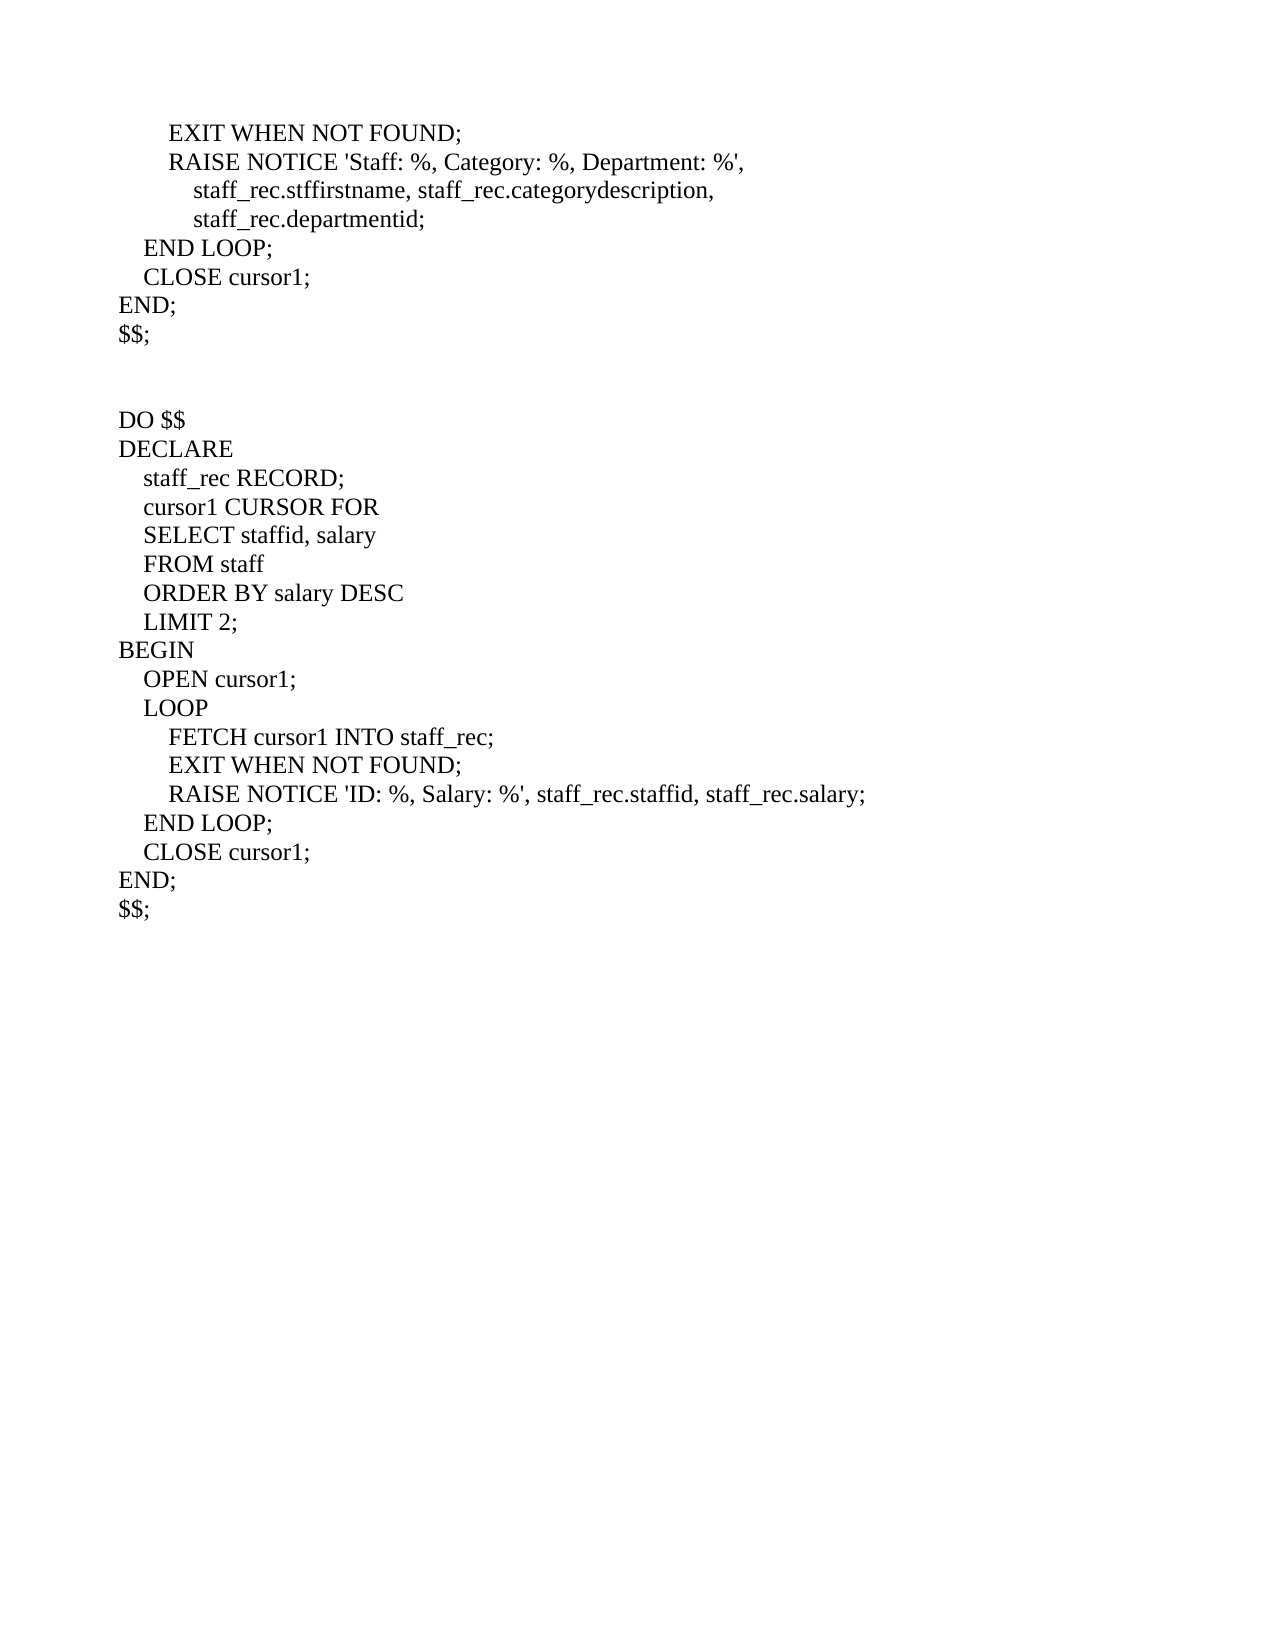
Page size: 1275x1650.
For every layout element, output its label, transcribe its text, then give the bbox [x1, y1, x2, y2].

text ORDER BY salary DESC [118, 578, 1157, 607]
text END LOOP; [118, 808, 1157, 837]
text FETCH cursor1 INTO staff_rec; [118, 722, 1157, 751]
text OPEN cursor1; [118, 664, 1157, 693]
text CLOSE cursor1; [118, 837, 1157, 866]
text END LOOP; [118, 233, 1157, 262]
text DECLARE [118, 434, 1157, 463]
text CLOSE cursor1; [118, 262, 1157, 291]
text LOOP [118, 693, 1157, 722]
text DO $$ [118, 406, 1157, 434]
text staff_rec.departmentid; [118, 204, 1157, 233]
text staff_rec.stffirstname, staff_rec.categorydescription, [118, 176, 1157, 204]
text $$; [118, 319, 1157, 348]
text staff_rec RECORD; [118, 463, 1157, 492]
text END; [118, 291, 1157, 319]
text RAISE NOTICE 'Staff: %, Category: %, Department: %', [118, 147, 1157, 176]
text END; [118, 866, 1157, 894]
text $$; [118, 894, 1157, 923]
text FROM staff [118, 549, 1157, 578]
text LIMIT 2; [118, 607, 1157, 636]
text EXIT WHEN NOT FOUND; [118, 751, 1157, 779]
text cursor1 CURSOR FOR [118, 492, 1157, 521]
text BEGIN [118, 636, 1157, 664]
text SELECT staffid, salary [118, 521, 1157, 549]
text RAISE NOTICE 'ID: %, Salary: %', staff_rec.staffid, staff_rec.salary; [118, 779, 1157, 808]
text EXIT WHEN NOT FOUND; [118, 118, 1157, 147]
